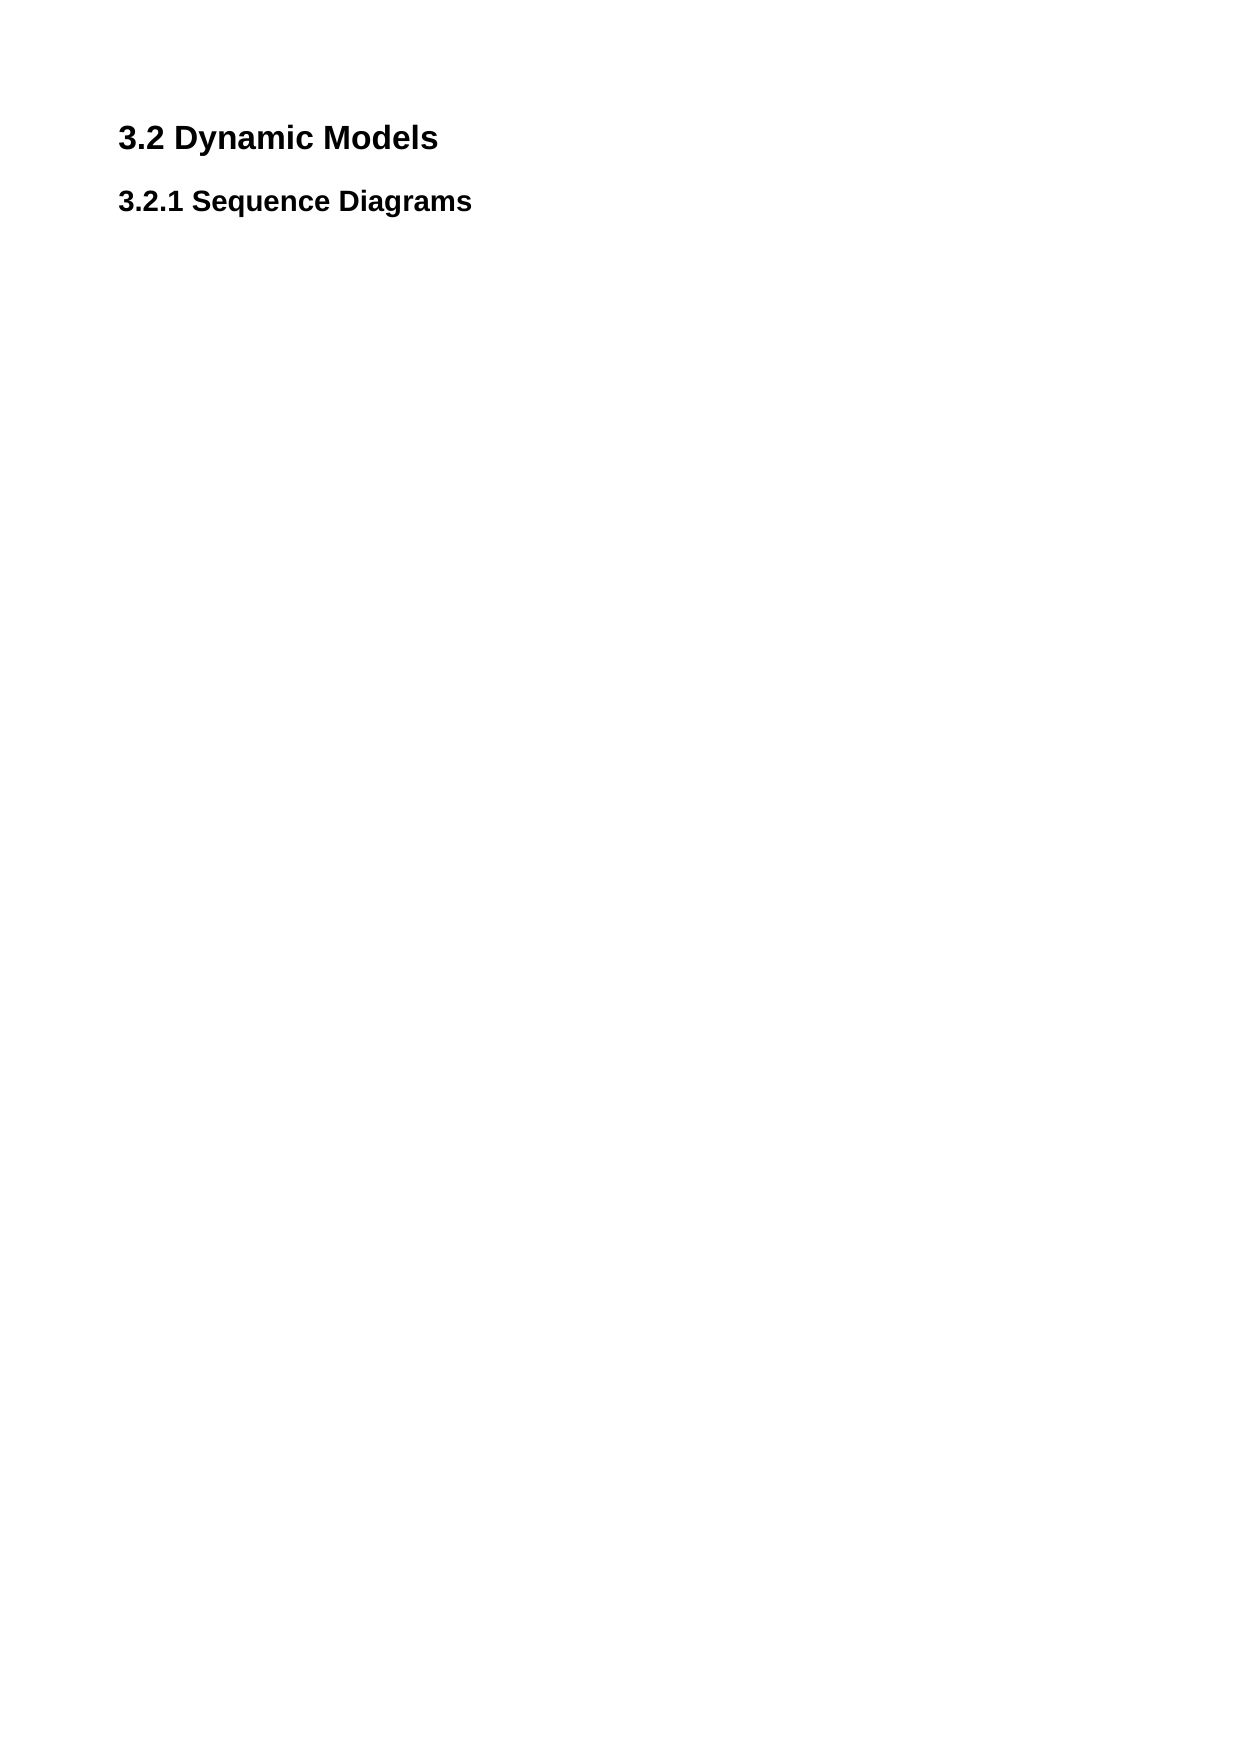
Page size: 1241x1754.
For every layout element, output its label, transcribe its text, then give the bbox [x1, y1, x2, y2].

subtitle 3.2 Dynamic Models [118, 118, 1122, 157]
subtitle 3.2.1 Sequence Diagrams [118, 184, 1122, 218]
